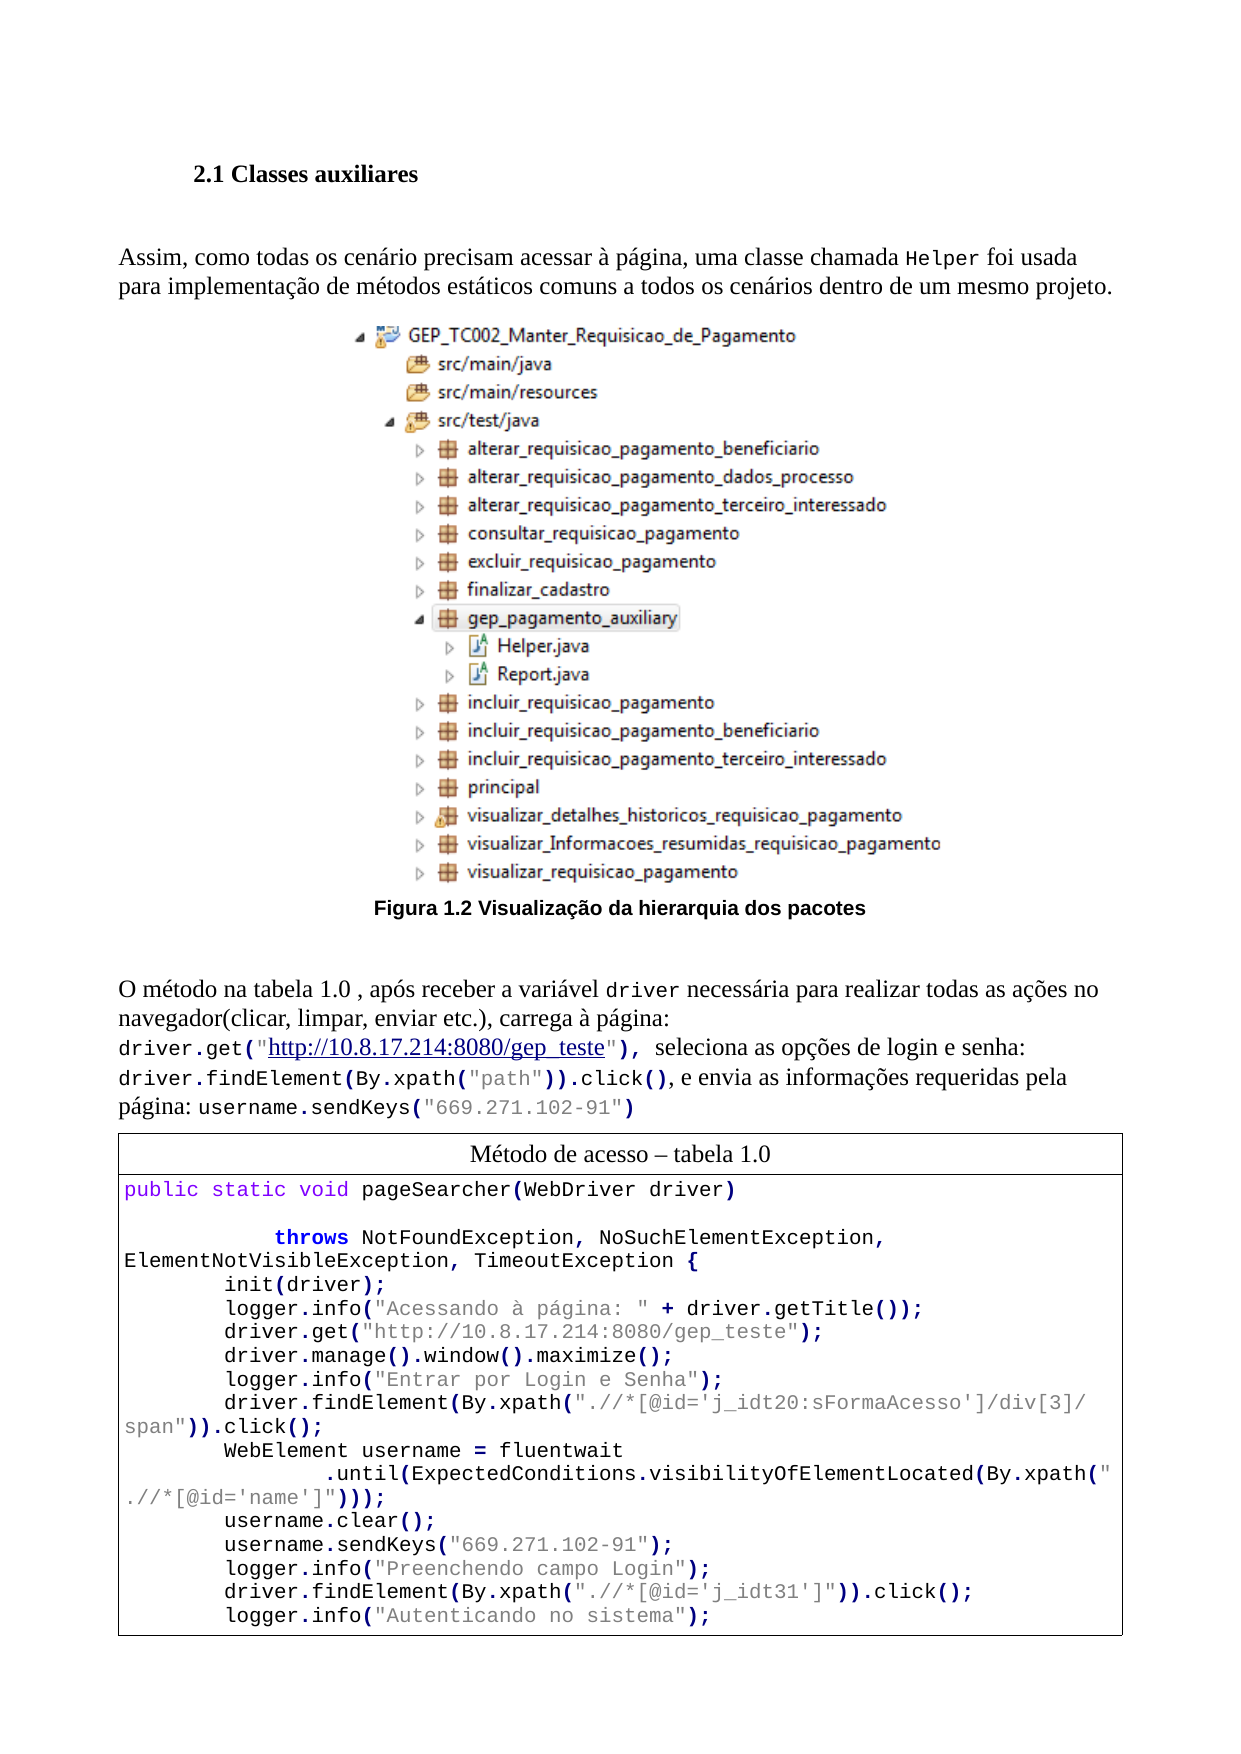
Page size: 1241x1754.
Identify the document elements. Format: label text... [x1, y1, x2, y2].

text Assim, como todas os cenário precisam acessar à página, uma classe chamada Helper foi usada para implementação de métodos estáticos comuns a todos os cenários dentro de um mesmo projeto. [118, 242, 1122, 300]
text O método na tabela 1.0 , após receber a variável driver necessária para realizar todas as ações no navegador(clicar, limpar, enviar etc.), carrega à página: driver.get("http://10.8.17.214:8080/gep_teste"), seleciona as opções de login e senha: driver.findElement(By.xpath("path")).click(), e envia as informações requeridas pela página: username.sendKeys("669.271.102-91") [118, 974, 1122, 1121]
text Figura 1.2 Visualização da hierarquia dos pacotes [118, 896, 1122, 920]
table_cell public static void pageSearcher(WebDriver driver) throws NotFoundException, NoSuchElementException, ElementNotVisibleException, TimeoutException { init(driver); logger.info("Acessando à página: " + driver.getTitle()); driver.get("http://10.8.17.214:8080/gep_teste"); driver.manage().window().maximize(); logger.info("Entrar por Login e Senha"); driver.findElement(By.xpath(".//*[@id='j_idt20:sFormaAcesso']/div[3]/span")).click(); WebElement username = fluentwait .until(ExpectedConditions.visibilityOfElementLocated(By.xpath(".//*[@id='name']"))); username.clear(); username.sendKeys("669.271.102-91"); logger.info("Preenchendo campo Login"); driver.findElement(By.xpath(".//*[@id='j_idt31']")).click(); logger.info("Autenticando no sistema"); [119, 1175, 1122, 1634]
picture [349, 326, 948, 886]
list Classes auxiliares [193, 159, 1122, 188]
table_header Método de acesso – tabela 1.0 [119, 1134, 1122, 1174]
